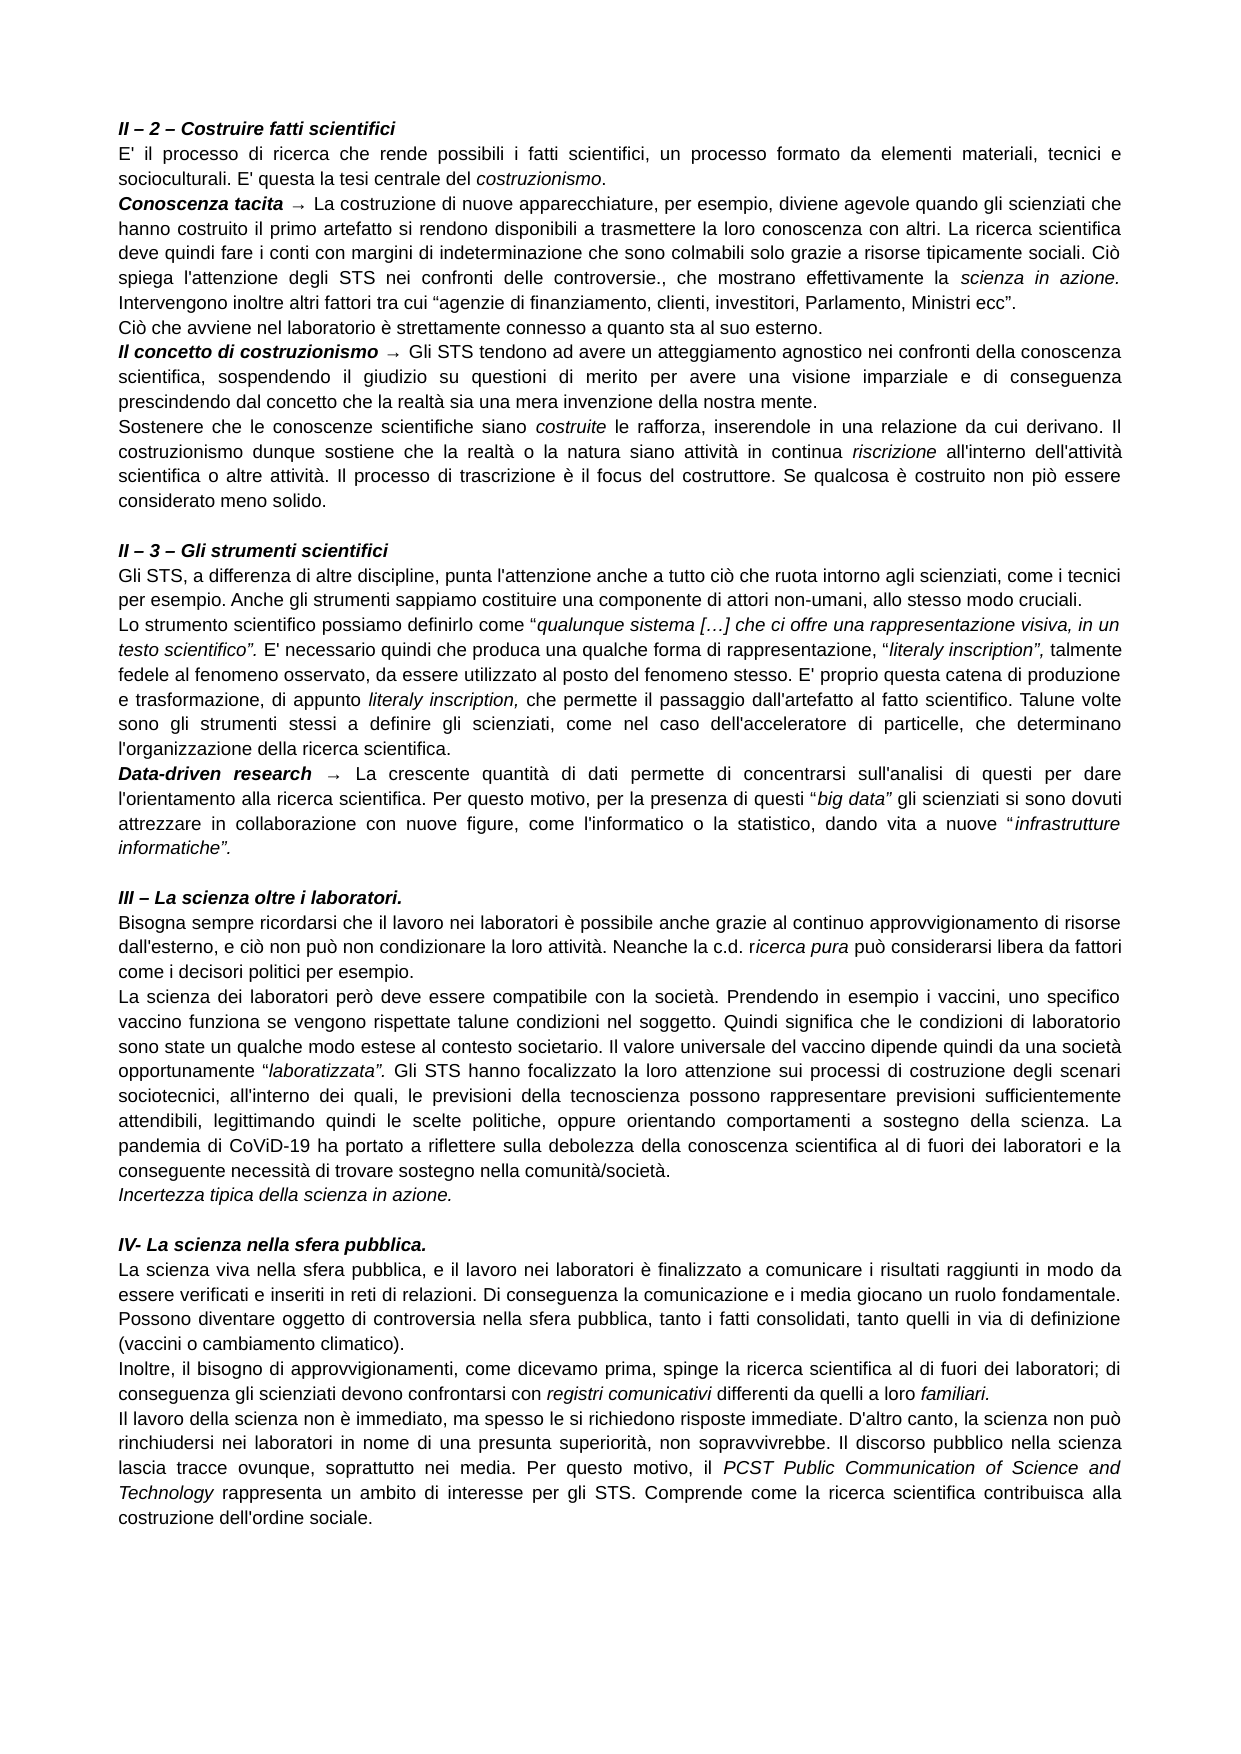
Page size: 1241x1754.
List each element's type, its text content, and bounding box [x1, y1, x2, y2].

text Lo strumento scientifico possiamo definirlo come “qualunque sistema […] che ci offre una rappresentazione visiva, in un testo scientifico”. E' necessario quindi che produca una qualche forma di rappresentazione, “literaly inscription”, talmente fedele al fenomeno osservato, da essere utilizzato al posto del fenomeno stesso. E' proprio questa catena di produzione e trasformazione, di appunto literaly inscription, che permette il passaggio dall'artefatto al fatto scientifico. Talune volte sono gli strumenti stessi a definire gli scienziati, come nel caso dell'acceleratore di particelle, che determinano l'organizzazione della ricerca scientifica. [118, 614, 1122, 759]
text Incertezza tipica della scienza in azione. [118, 1184, 1122, 1206]
text Data-driven research → La crescente quantità di dati permette di concentrarsi sull'analisi di questi per dare l'orientamento alla ricerca scientifica. Per questo motivo, per la presenza di questi “big data” gli scienziati si sono dovuti attrezzare in collaborazione con nuove figure, come l'informatico o la statistico, dando vita a nuove “infrastrutture informatiche”. [118, 763, 1122, 859]
text Sostenere che le conoscenze scientifiche siano costruite le rafforza, inserendole in una relazione da cui derivano. Il costruzionismo dunque sostiene che la realtà o la natura siano attività in continua riscrizione all'interno dell'attività scientifica o altre attività. Il processo di trascrizione è il focus del costruttore. Se qualcosa è costruito non piò essere considerato meno solido. [118, 416, 1122, 512]
text Il concetto di costruzionismo → Gli STS tendono ad avere un atteggiamento agnostico nei confronti della conoscenza scientifica, sospendendo il giudizio su questioni di merito per avere una visione imparziale e di conseguenza prescindendo dal concetto che la realtà sia una mera invenzione della nostra mente. [118, 341, 1122, 412]
text Ciò che avviene nel laboratorio è strettamente connesso a quanto sta al suo esterno. [118, 316, 1122, 338]
text II – 2 – Costruire fatti scientifici [118, 118, 1122, 140]
text Bisogna sempre ricordarsi che il lavoro nei laboratori è possibile anche grazie al continuo approvvigionamento di risorse dall'esterno, e ciò non può non condizionare la loro attività. Neanche la c.d. ricerca pura può considerarsi libera da fattori come i decisori politici per esempio. [118, 911, 1122, 983]
text Conoscenza tacita → La costruzione di nuove apparecchiature, per esempio, diviene agevole quando gli scienziati che hanno costruito il primo artefatto si rendono disponibili a trasmettere la loro conoscenza con altri. La ricerca scientifica deve quindi fare i conti con margini di indeterminazione che sono colmabili solo grazie a risorse tipicamente sociali. Ciò spiega l'attenzione degli STS nei confronti delle controversie., che mostrano effettivamente la scienza in azione. Intervengono inoltre altri fattori tra cui “agenzie di finanziamento, clienti, investitori, Parlamento, Ministri ecc”. [118, 192, 1122, 313]
text Inoltre, il bisogno di approvvigionamenti, come dicevamo prima, spinge la ricerca scientifica al di fuori dei laboratori; di conseguenza gli scienziati devono confrontarsi con registri comunicativi differenti da quelli a loro familiari. [118, 1358, 1122, 1404]
text La scienza dei laboratori però deve essere compatibile con la società. Prendendo in esempio i vaccini, uno specifico vaccino funziona se vengono rispettate talune condizioni nel soggetto. Quindi significa che le condizioni di laboratorio sono state un qualche modo estese al contesto societario. Il valore universale del vaccino dipende quindi da una società opportunamente “laboratizzata”. Gli STS hanno focalizzato la loro attenzione sui processi di costruzione degli scenari sociotecnici, all'interno dei quali, le previsioni della tecnoscienza possono rappresentare previsioni sufficientemente attendibili, legittimando quindi le scelte politiche, oppure orientando comportamenti a sostegno della scienza. La pandemia di CoViD-19 ha portato a riflettere sulla debolezza della conoscenza scientifica al di fuori dei laboratori e la conseguente necessità di trovare sostegno nella comunità/società. [118, 986, 1122, 1181]
text IV- La scienza nella sfera pubblica. [118, 1234, 1122, 1255]
text Il lavoro della scienza non è immediato, ma spesso le si richiedono risposte immediate. D'altro canto, la scienza non può rinchiudersi nei laboratori in nome di una presunta superiorità, non sopravvivrebbe. Il discorso pubblico nella scienza lascia tracce ovunque, soprattutto nei media. Per questo motivo, il PCST Public Communication of Science and Technology rappresenta un ambito di interesse per gli STS. Comprende come la ricerca scientifica contribuisca alla costruzione dell'ordine sociale. [118, 1407, 1122, 1528]
text Gli STS, a differenza di altre discipline, punta l'attenzione anche a tutto ciò che ruota intorno agli scienziati, come i tecnici per esempio. Anche gli strumenti sappiamo costituire una componente di attori non-umani, allo stesso modo cruciali. [118, 564, 1122, 611]
text III – La scienza oltre i laboratori. [118, 887, 1122, 908]
text II – 3 – Gli strumenti scientifici [118, 539, 1122, 561]
text E' il processo di ricerca che rende possibili i fatti scientifici, un processo formato da elementi materiali, tecnici e socioculturali. E' questa la tesi centrale del costruzionismo. [118, 143, 1122, 189]
text La scienza viva nella sfera pubblica, e il lavoro nei laboratori è finalizzato a comunicare i risultati raggiunti in modo da essere verificati e inseriti in reti di relazioni. Di conseguenza la comunicazione e i media giocano un ruolo fondamentale. Possono diventare oggetto di controversia nella sfera pubblica, tanto i fatti consolidati, tanto quelli in via di definizione (vaccini o cambiamento climatico). [118, 1258, 1122, 1354]
